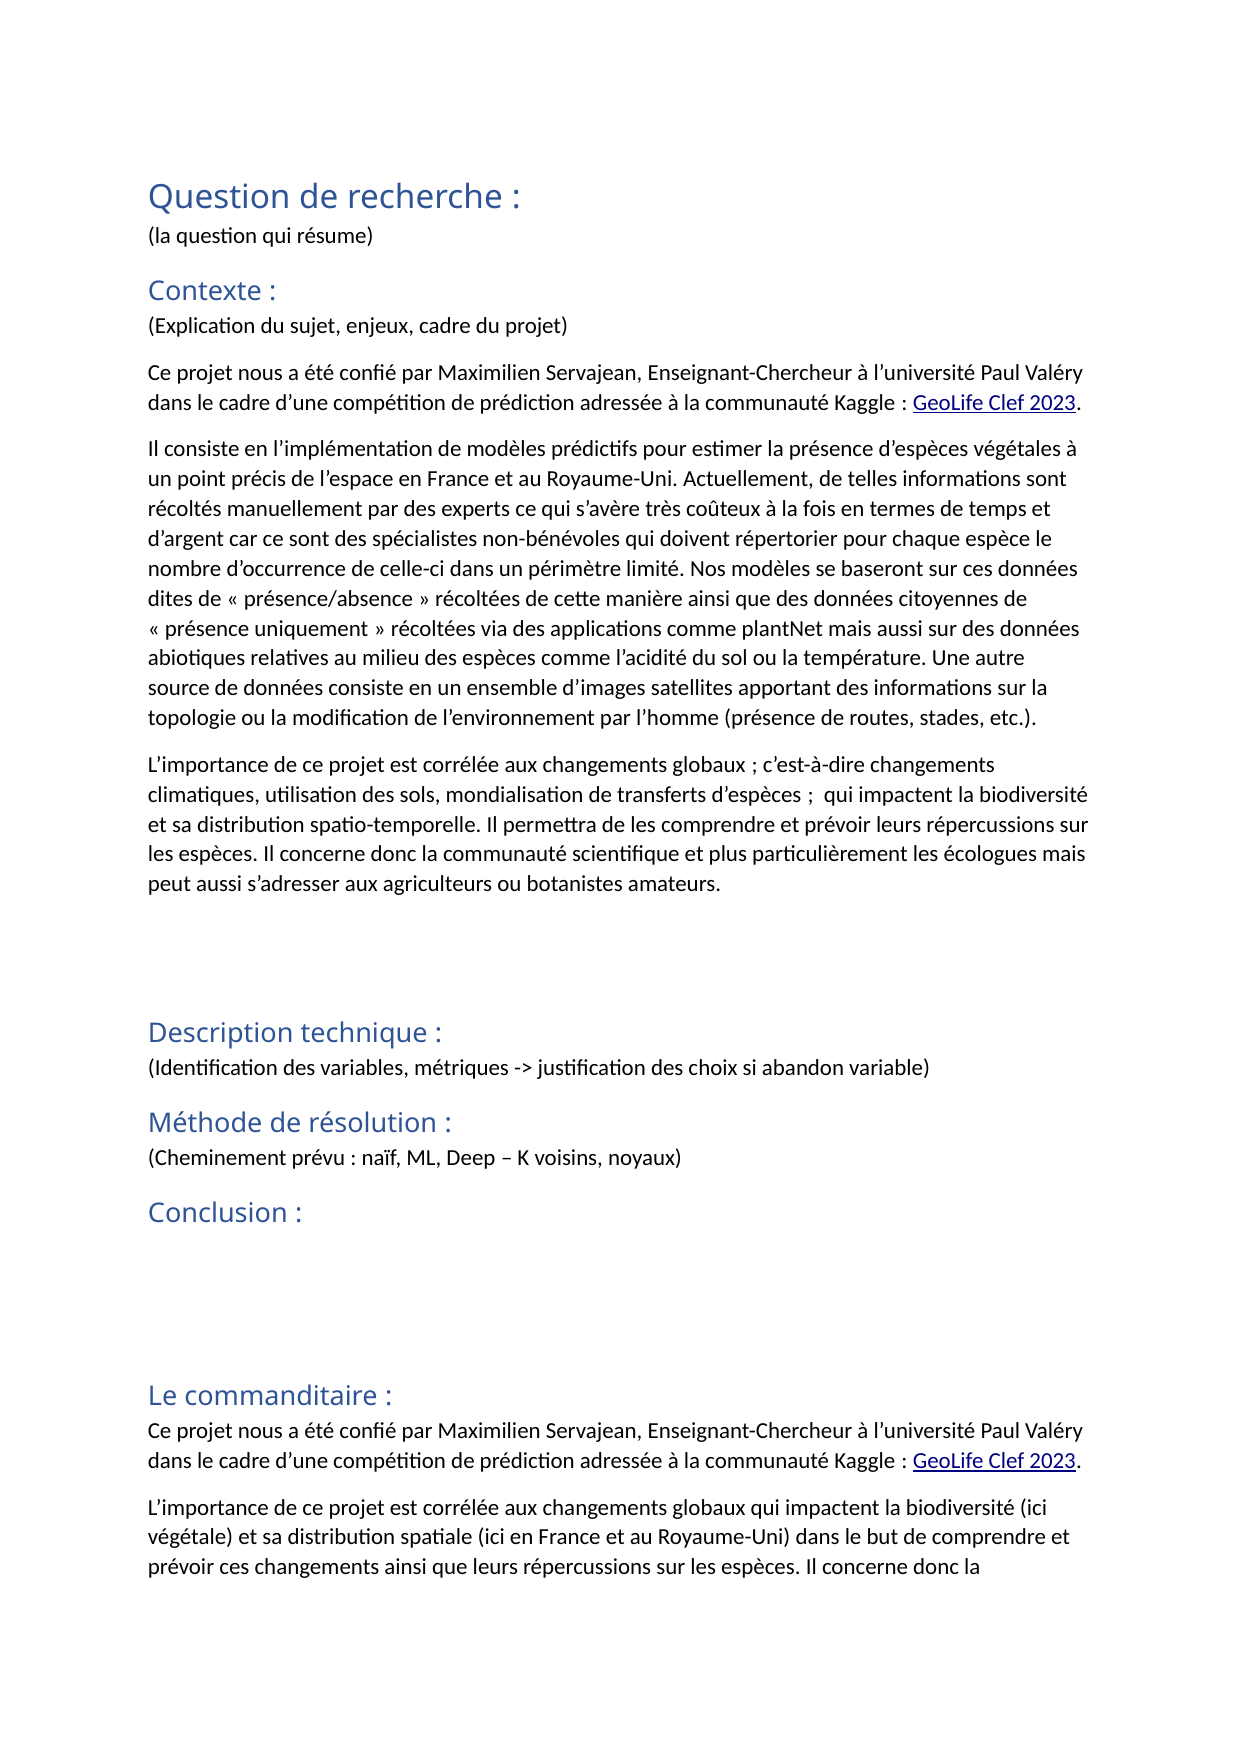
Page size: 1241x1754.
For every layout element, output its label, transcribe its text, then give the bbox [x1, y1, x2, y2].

text (Explication du sujet, enjeux, cadre du projet) [148, 311, 1093, 339]
text L’importance de ce projet est corrélée aux changements globaux qui impactent la biodiversité (ici végétale) et sa distribution spatiale (ici en France et au Royaume-Uni) dans le but de comprendre et prévoir ces changements ainsi que leurs répercussions sur les espèces. Il concerne donc la [148, 1493, 1093, 1580]
text (la question qui résume) [148, 221, 1093, 249]
text L’importance de ce projet est corrélée aux changements globaux ; c’est-à-dire changements climatiques, utilisation des sols, mondialisation de transferts d’espèces ; qui impactent la biodiversité et sa distribution spatio-temporelle. Il permettra de les comprendre et prévoir leurs répercussions sur les espèces. Il concerne donc la communauté scientifique et plus particulièrement les écologues mais peut aussi s’adresser aux agriculteurs ou botanistes amateurs. [148, 750, 1093, 897]
text (Cheminement prévu : naïf, ML, Deep – K voisins, noyaux) [148, 1143, 1093, 1171]
subtitle Contexte : [148, 272, 1093, 309]
text Ce projet nous a été confié par Maximilien Servajean, Enseignant-Chercheur à l’université Paul Valéry dans le cadre d’une compétition de prédiction adressée à la communauté Kaggle : GeoLife Clef 2023. [148, 1416, 1093, 1474]
subtitle Question de recherche : [148, 173, 1093, 218]
subtitle Méthode de résolution : [148, 1103, 1093, 1140]
subtitle Description technique : [148, 1013, 1093, 1050]
text Ce projet nous a été confié par Maximilien Servajean, Enseignant-Chercheur à l’université Paul Valéry dans le cadre d’une compétition de prédiction adressée à la communauté Kaggle : GeoLife Clef 2023. [148, 358, 1093, 416]
subtitle Le commanditaire : [148, 1377, 1093, 1414]
text Il consiste en l’implémentation de modèles prédictifs pour estimer la présence d’espèces végétales à un point précis de l’espace en France et au Royaume-Uni. Actuellement, de telles informations sont récoltés manuellement par des experts ce qui s’avère très coûteux à la fois en termes de temps et d’argent car ce sont des spécialistes non-bénévoles qui doivent répertorier pour chaque espèce le nombre d’occurrence de celle-ci dans un périmètre limité. Nos modèles se baseront sur ces données dites de « présence/absence » récoltées de cette manière ainsi que des données citoyennes de « présence uniquement » récoltées via des applications comme plantNet mais aussi sur des données abiotiques relatives au milieu des espèces comme l’acidité du sol ou la température. Une autre source de données consiste en un ensemble d’images satellites apportant des informations sur la topologie ou la modification de l’environnement par l’homme (présence de routes, stades, etc.). [148, 434, 1093, 731]
text (Identification des variables, métriques -> justification des choix si abandon variable) [148, 1053, 1093, 1081]
subtitle Conclusion : [148, 1193, 1093, 1230]
